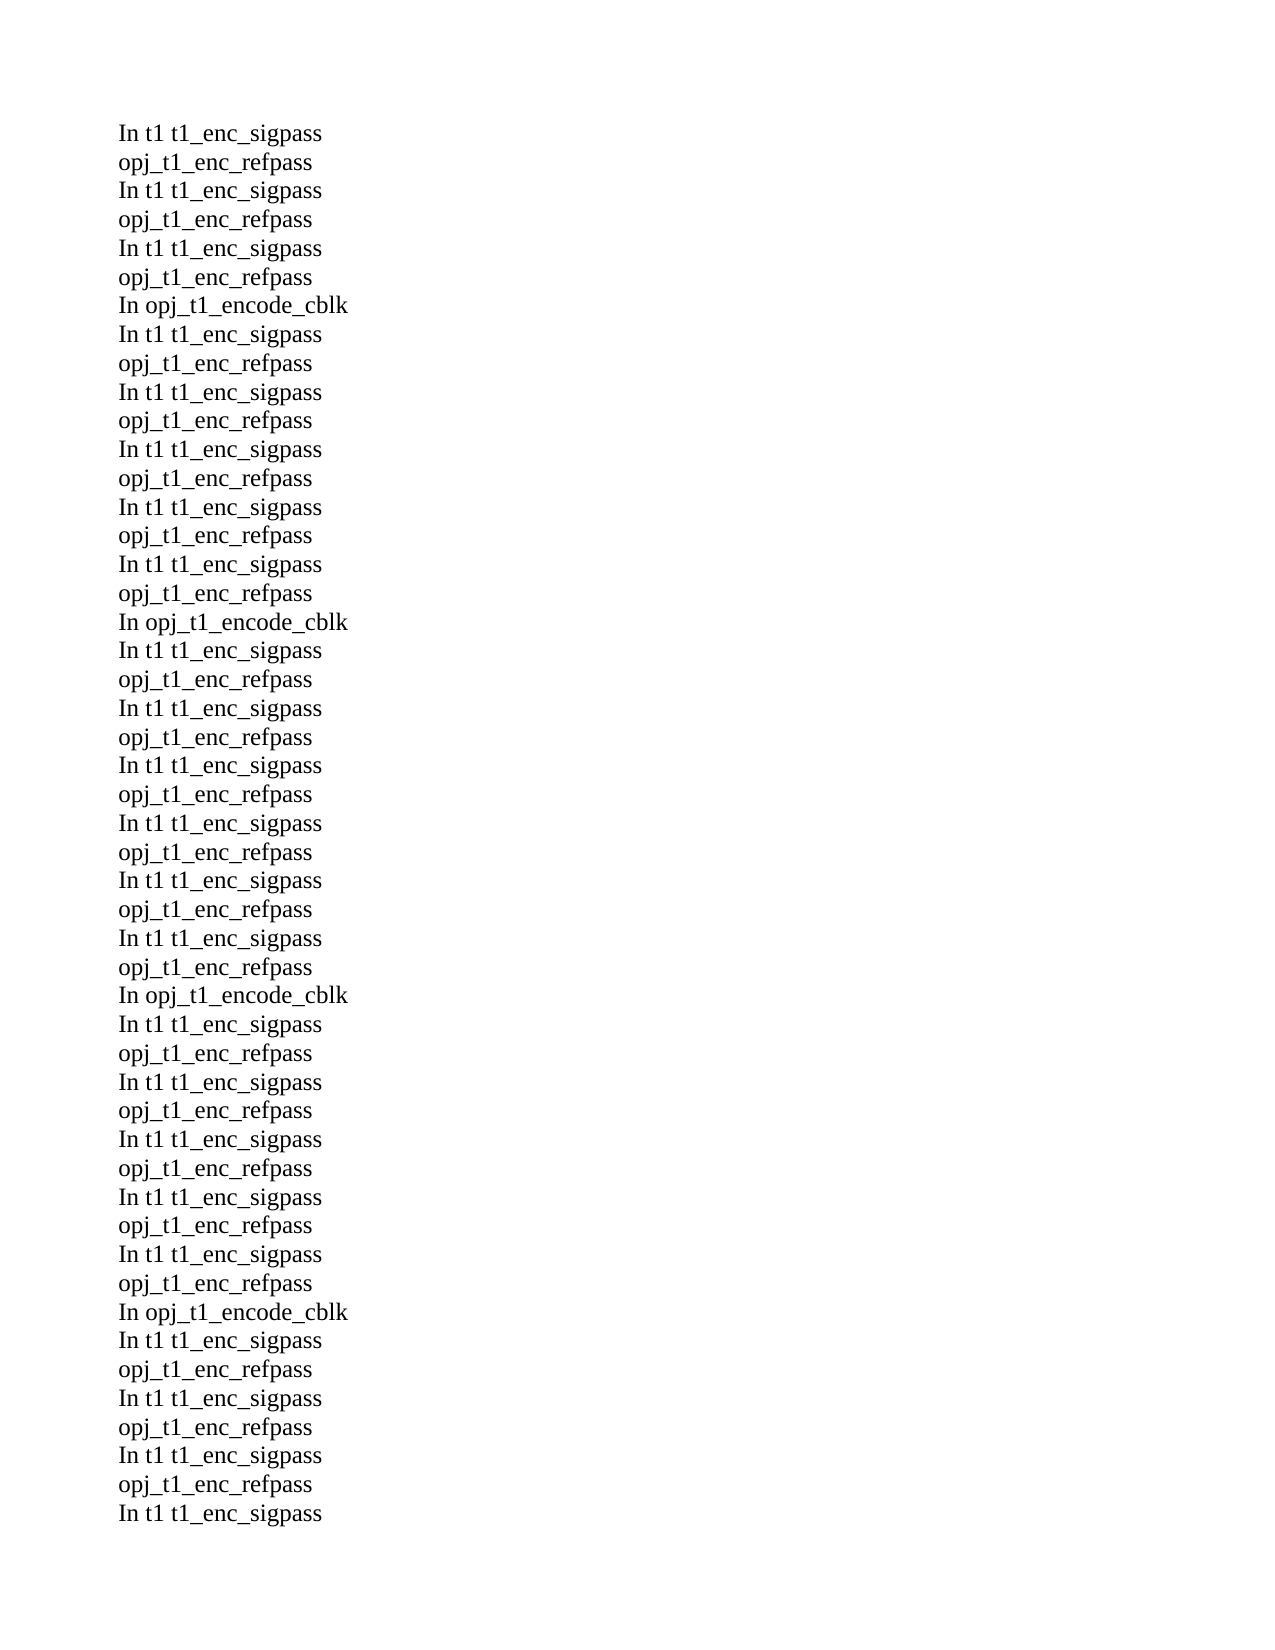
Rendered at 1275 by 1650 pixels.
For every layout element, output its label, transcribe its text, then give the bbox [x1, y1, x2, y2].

text opj_t1_enc_refpass [118, 1268, 1157, 1297]
text opj_t1_enc_refpass [118, 779, 1157, 808]
text opj_t1_enc_refpass [118, 894, 1157, 923]
text In t1 t1_enc_sigpass [118, 492, 1157, 521]
text In t1 t1_enc_sigpass [118, 693, 1157, 722]
text In opj_t1_encode_cblk [118, 607, 1157, 636]
text opj_t1_enc_refpass [118, 952, 1157, 981]
text In t1 t1_enc_sigpass [118, 1182, 1157, 1211]
text opj_t1_enc_refpass [118, 1354, 1157, 1383]
text opj_t1_enc_refpass [118, 262, 1157, 291]
text In t1 t1_enc_sigpass [118, 377, 1157, 406]
text opj_t1_enc_refpass [118, 1469, 1157, 1498]
text opj_t1_enc_refpass [118, 1153, 1157, 1182]
text opj_t1_enc_refpass [118, 406, 1157, 434]
text opj_t1_enc_refpass [118, 664, 1157, 693]
text In t1 t1_enc_sigpass [118, 549, 1157, 578]
text In t1 t1_enc_sigpass [118, 1009, 1157, 1038]
text In t1 t1_enc_sigpass [118, 434, 1157, 463]
text In t1 t1_enc_sigpass [118, 118, 1157, 147]
text In t1 t1_enc_sigpass [118, 1383, 1157, 1412]
text opj_t1_enc_refpass [118, 348, 1157, 377]
text In t1 t1_enc_sigpass [118, 1326, 1157, 1354]
text opj_t1_enc_refpass [118, 1096, 1157, 1124]
text opj_t1_enc_refpass [118, 521, 1157, 549]
text opj_t1_enc_refpass [118, 463, 1157, 492]
text In opj_t1_encode_cblk [118, 1297, 1157, 1326]
text opj_t1_enc_refpass [118, 1412, 1157, 1441]
text opj_t1_enc_refpass [118, 837, 1157, 866]
text In t1 t1_enc_sigpass [118, 1067, 1157, 1096]
text In t1 t1_enc_sigpass [118, 866, 1157, 894]
text In t1 t1_enc_sigpass [118, 808, 1157, 837]
text In opj_t1_encode_cblk [118, 981, 1157, 1009]
text In t1 t1_enc_sigpass [118, 319, 1157, 348]
text In t1 t1_enc_sigpass [118, 1498, 1157, 1527]
text opj_t1_enc_refpass [118, 147, 1157, 176]
text opj_t1_enc_refpass [118, 204, 1157, 233]
text In t1 t1_enc_sigpass [118, 1239, 1157, 1268]
text opj_t1_enc_refpass [118, 578, 1157, 607]
text In t1 t1_enc_sigpass [118, 923, 1157, 952]
text In t1 t1_enc_sigpass [118, 1441, 1157, 1469]
text In t1 t1_enc_sigpass [118, 176, 1157, 204]
text In opj_t1_encode_cblk [118, 291, 1157, 319]
text In t1 t1_enc_sigpass [118, 233, 1157, 262]
text In t1 t1_enc_sigpass [118, 1124, 1157, 1153]
text opj_t1_enc_refpass [118, 1038, 1157, 1067]
text In t1 t1_enc_sigpass [118, 751, 1157, 779]
text opj_t1_enc_refpass [118, 722, 1157, 751]
text opj_t1_enc_refpass [118, 1211, 1157, 1239]
text In t1 t1_enc_sigpass [118, 636, 1157, 664]
